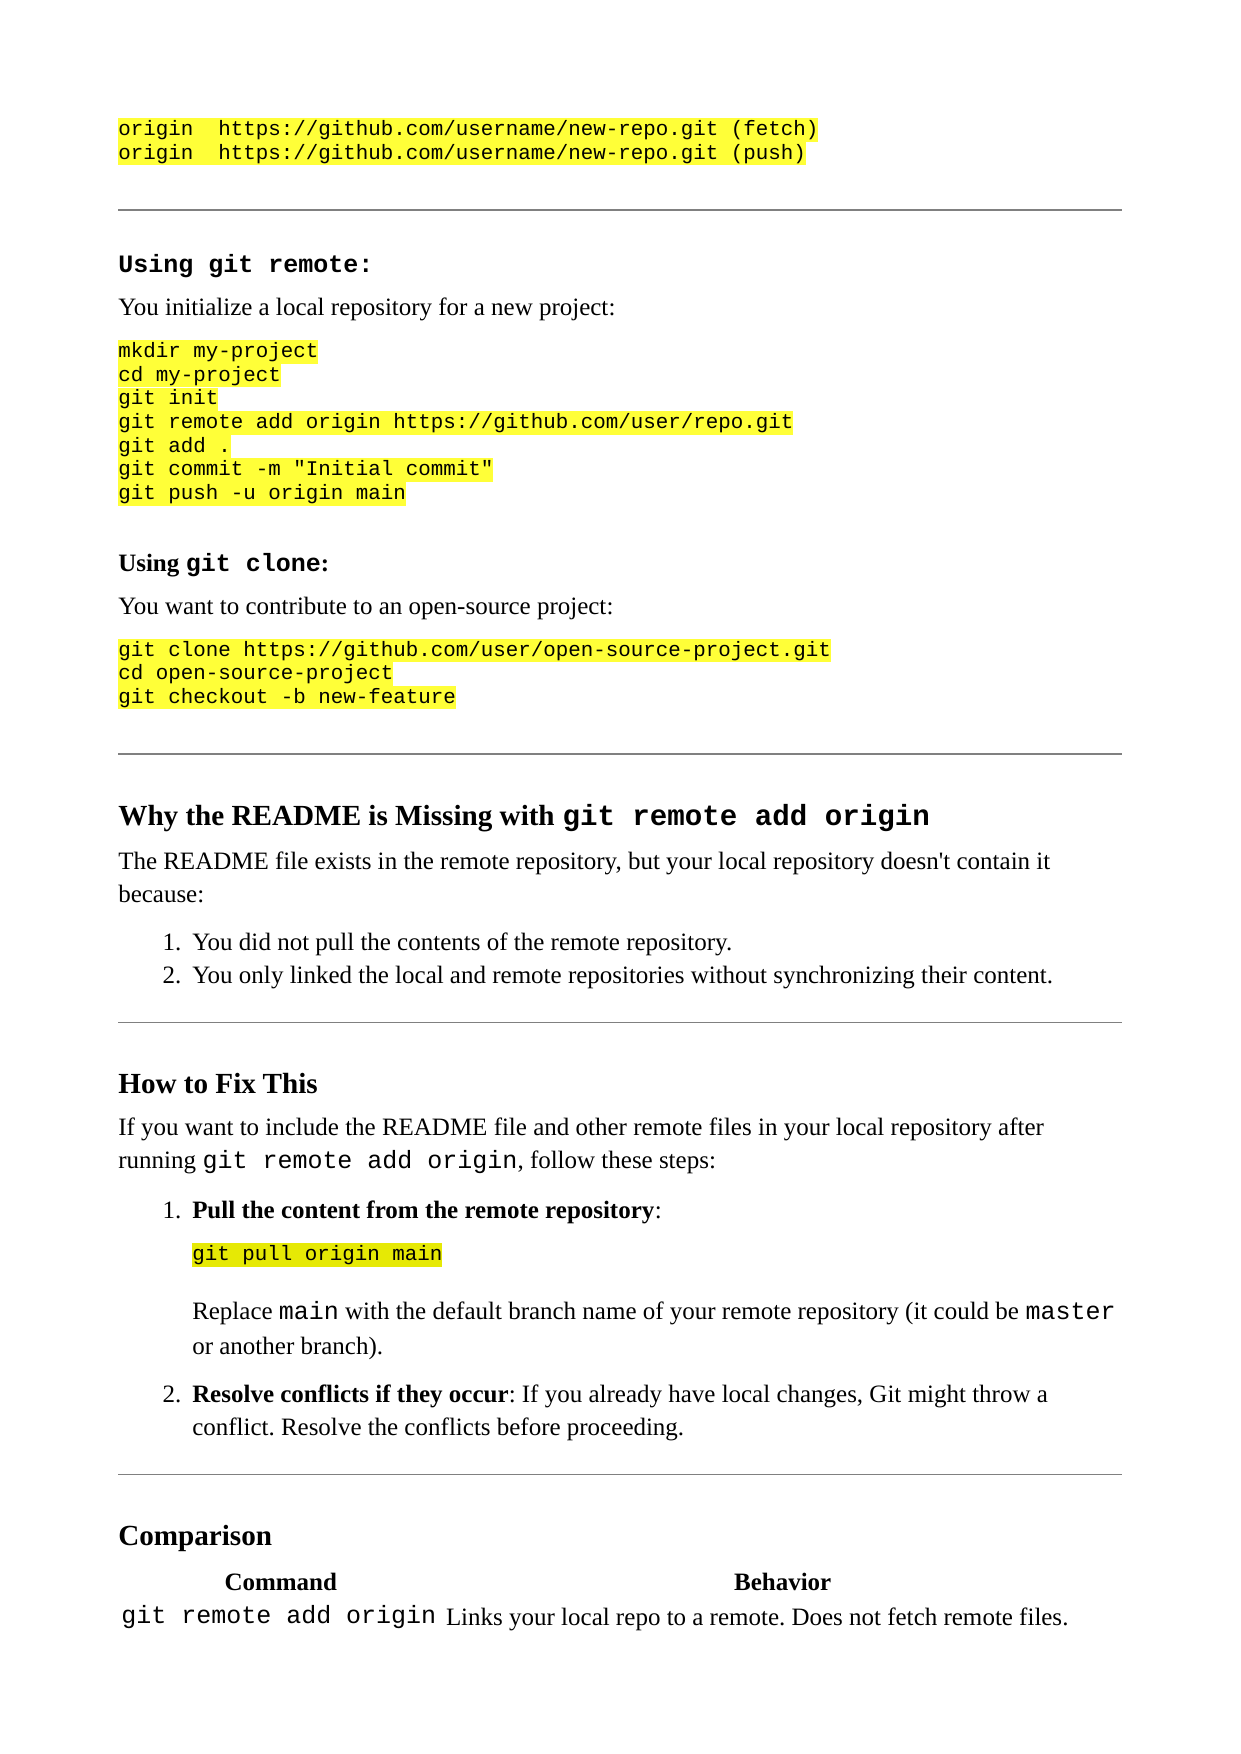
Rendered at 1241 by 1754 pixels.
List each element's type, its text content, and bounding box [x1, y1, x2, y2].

text You want to contribute to an open-source project: [118, 591, 1122, 620]
subtitle Comparison [118, 1518, 1122, 1552]
table_header Command [118, 1565, 443, 1599]
text The README file exists in the remote repository, but your local repository doesn't contain it because: [118, 846, 1122, 908]
table_cell Links your local repo to a remote. Does not fetch remote files. [443, 1599, 1122, 1634]
text origin https://github.com/username/new-repo.git (push) [118, 142, 1122, 165]
text git push -u origin main [118, 482, 1122, 506]
list You did not pull the contents of the remote repository. [162, 927, 1122, 956]
list git pull origin main [162, 1243, 1122, 1267]
list You only linked the local and remote repositories without synchronizing their content. [162, 960, 1122, 989]
text git add . [118, 435, 1122, 458]
text git clone https://github.com/user/open-source-project.git [118, 638, 1122, 662]
list Resolve conflicts if they occur: If you already have local changes, Git might throw a conflict. Resolve the conflicts before proceeding. [162, 1379, 1122, 1441]
text mkdir my-project [118, 340, 1122, 364]
table_cell git remote add origin [118, 1599, 443, 1634]
text git commit -m "Initial commit" [118, 458, 1122, 482]
text If you want to include the README file and other remote files in your local repository after running git remote add origin, follow these steps: [118, 1112, 1122, 1176]
subtitle Why the README is Missing with git remote add origin [118, 798, 1122, 834]
table_header Behavior [443, 1565, 1122, 1599]
text git init [118, 387, 1122, 411]
text You initialize a local repository for a new project: [118, 292, 1122, 321]
text cd open-source-project [118, 662, 1122, 686]
subtitle How to Fix This [118, 1066, 1122, 1100]
text git checkout -b new-feature [118, 686, 1122, 709]
text origin https://github.com/username/new-repo.git (fetch) [118, 118, 1122, 142]
subtitle Using git remote: [118, 252, 1122, 280]
text cd my-project [118, 364, 1122, 387]
text git remote add origin https://github.com/user/repo.git [118, 411, 1122, 435]
list Pull the content from the remote repository: [162, 1196, 1122, 1224]
subtitle Using git clone: [118, 548, 1122, 578]
list Replace main with the default branch name of your remote repository (it could be master or another branch). [162, 1296, 1122, 1360]
